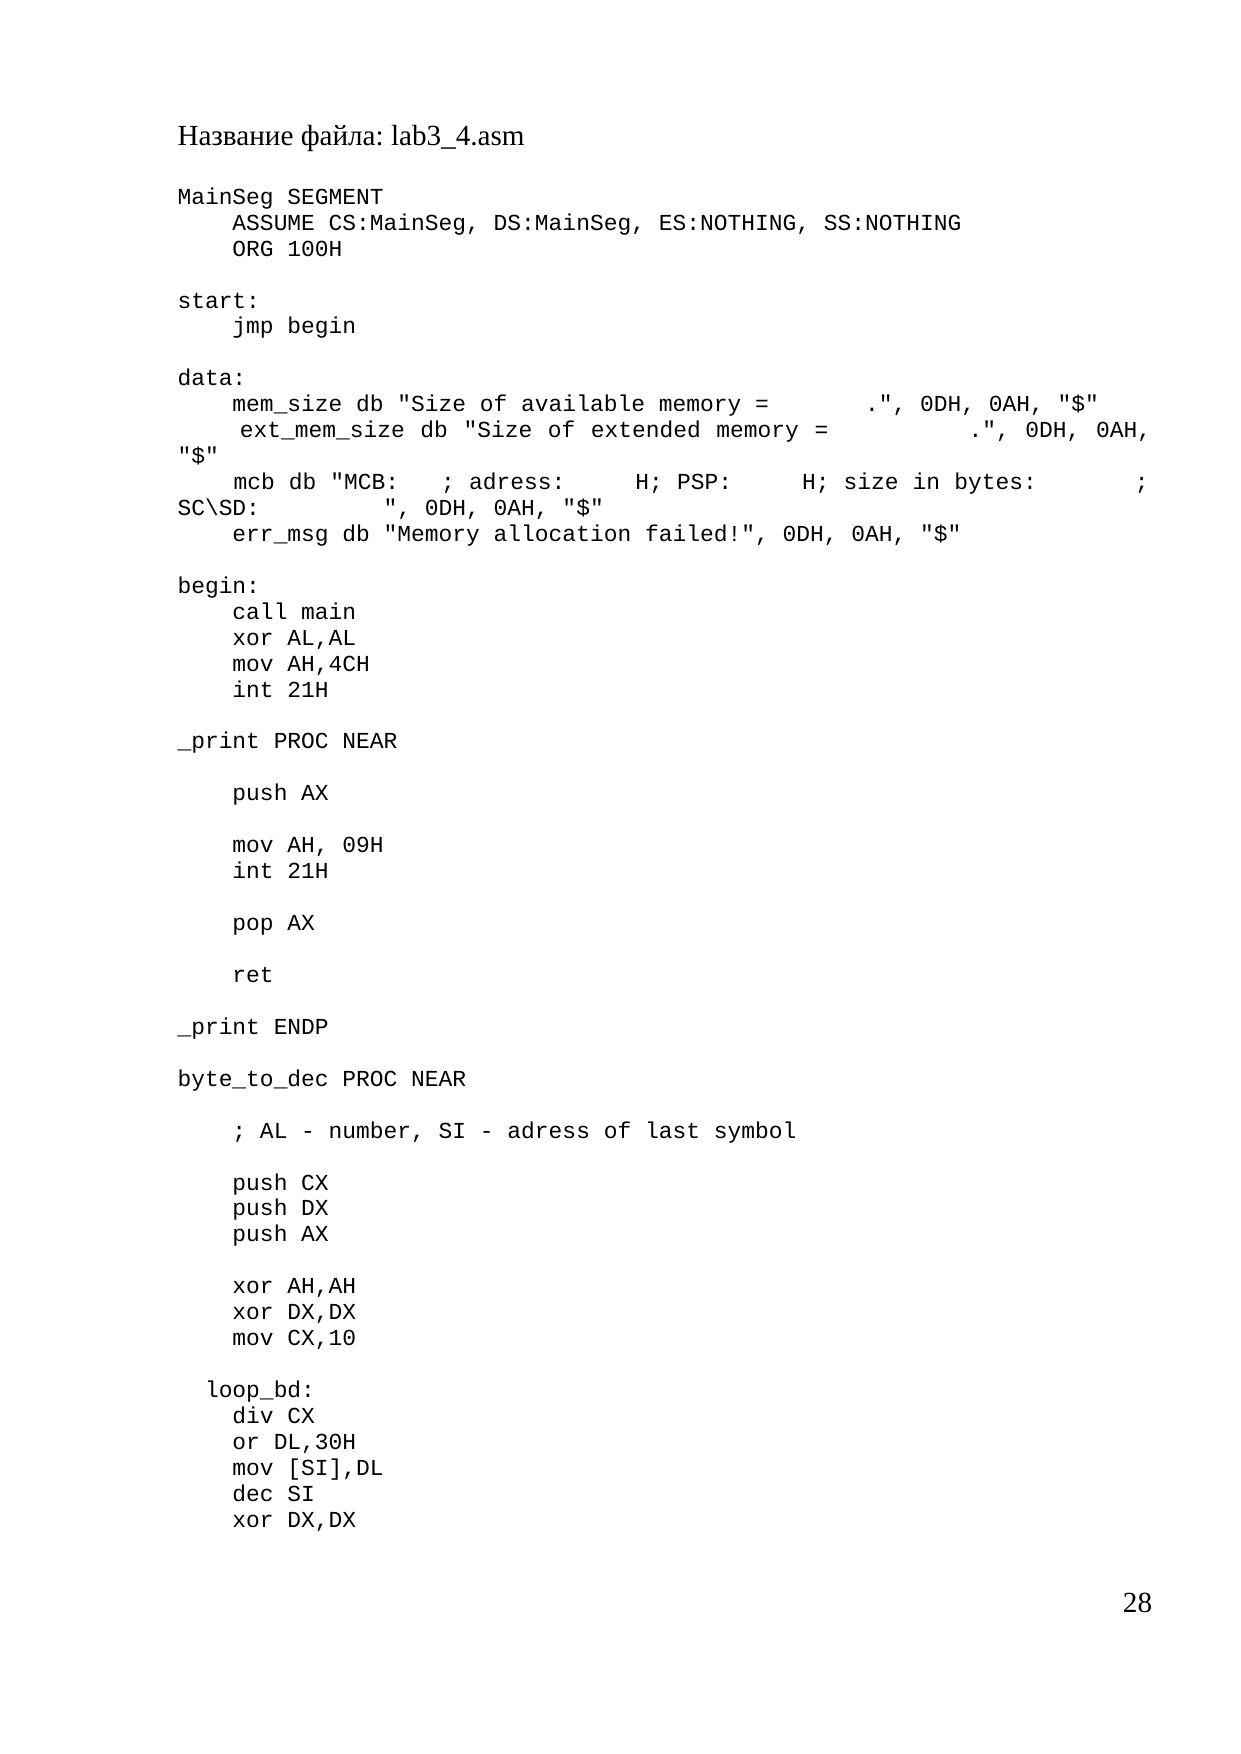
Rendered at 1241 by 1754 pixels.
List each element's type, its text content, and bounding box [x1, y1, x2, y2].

text data: [177, 367, 1152, 393]
text int 21H [177, 678, 1152, 704]
text Название файла: lab3_4.asm [177, 118, 1152, 152]
text err_msg db "Memory allocation failed!", 0DH, 0AH, "$" [177, 522, 1152, 548]
text loop_bd: [177, 1378, 1152, 1404]
text pop AX [177, 911, 1152, 937]
text push AX [177, 1223, 1152, 1249]
text mov CX,10 [177, 1326, 1152, 1352]
text xor AH,AH [177, 1274, 1152, 1301]
text byte_to_dec PROC NEAR [177, 1067, 1152, 1093]
text _print PROC NEAR [177, 730, 1152, 756]
text jmp begin [177, 315, 1152, 341]
text MainSeg SEGMENT [177, 185, 1152, 211]
text push AX [177, 782, 1152, 808]
text begin: [177, 574, 1152, 600]
text ORG 100H [177, 237, 1152, 263]
text mem_size db "Size of available memory = .", 0DH, 0AH, "$" [177, 393, 1152, 419]
text _print ENDP [177, 1015, 1152, 1041]
text or DL,30H [177, 1430, 1152, 1456]
text ext_mem_size db "Size of extended memory = .", 0DH, 0AH, "$" [177, 419, 1152, 471]
text push CX [177, 1171, 1152, 1197]
text dec SI [177, 1482, 1152, 1508]
text xor AL,AL [177, 626, 1152, 652]
text ret [177, 963, 1152, 989]
text ASSUME CS:MainSeg, DS:MainSeg, ES:NOTHING, SS:NOTHING [177, 211, 1152, 237]
text mov AH,4CH [177, 652, 1152, 678]
text call main [177, 600, 1152, 626]
text mcb db "MCB: ; adress: H; PSP: H; size in bytes: ; SC\SD: ", 0DH, 0AH, "$" [177, 471, 1152, 522]
text start: [177, 289, 1152, 315]
text ; AL - number, SI - adress of last symbol [177, 1119, 1152, 1145]
text int 21H [177, 859, 1152, 886]
text push DX [177, 1197, 1152, 1223]
text div CX [177, 1404, 1152, 1430]
text xor DX,DX [177, 1508, 1152, 1534]
text xor DX,DX [177, 1301, 1152, 1326]
text mov AH, 09H [177, 834, 1152, 859]
text mov [SI],DL [177, 1456, 1152, 1482]
